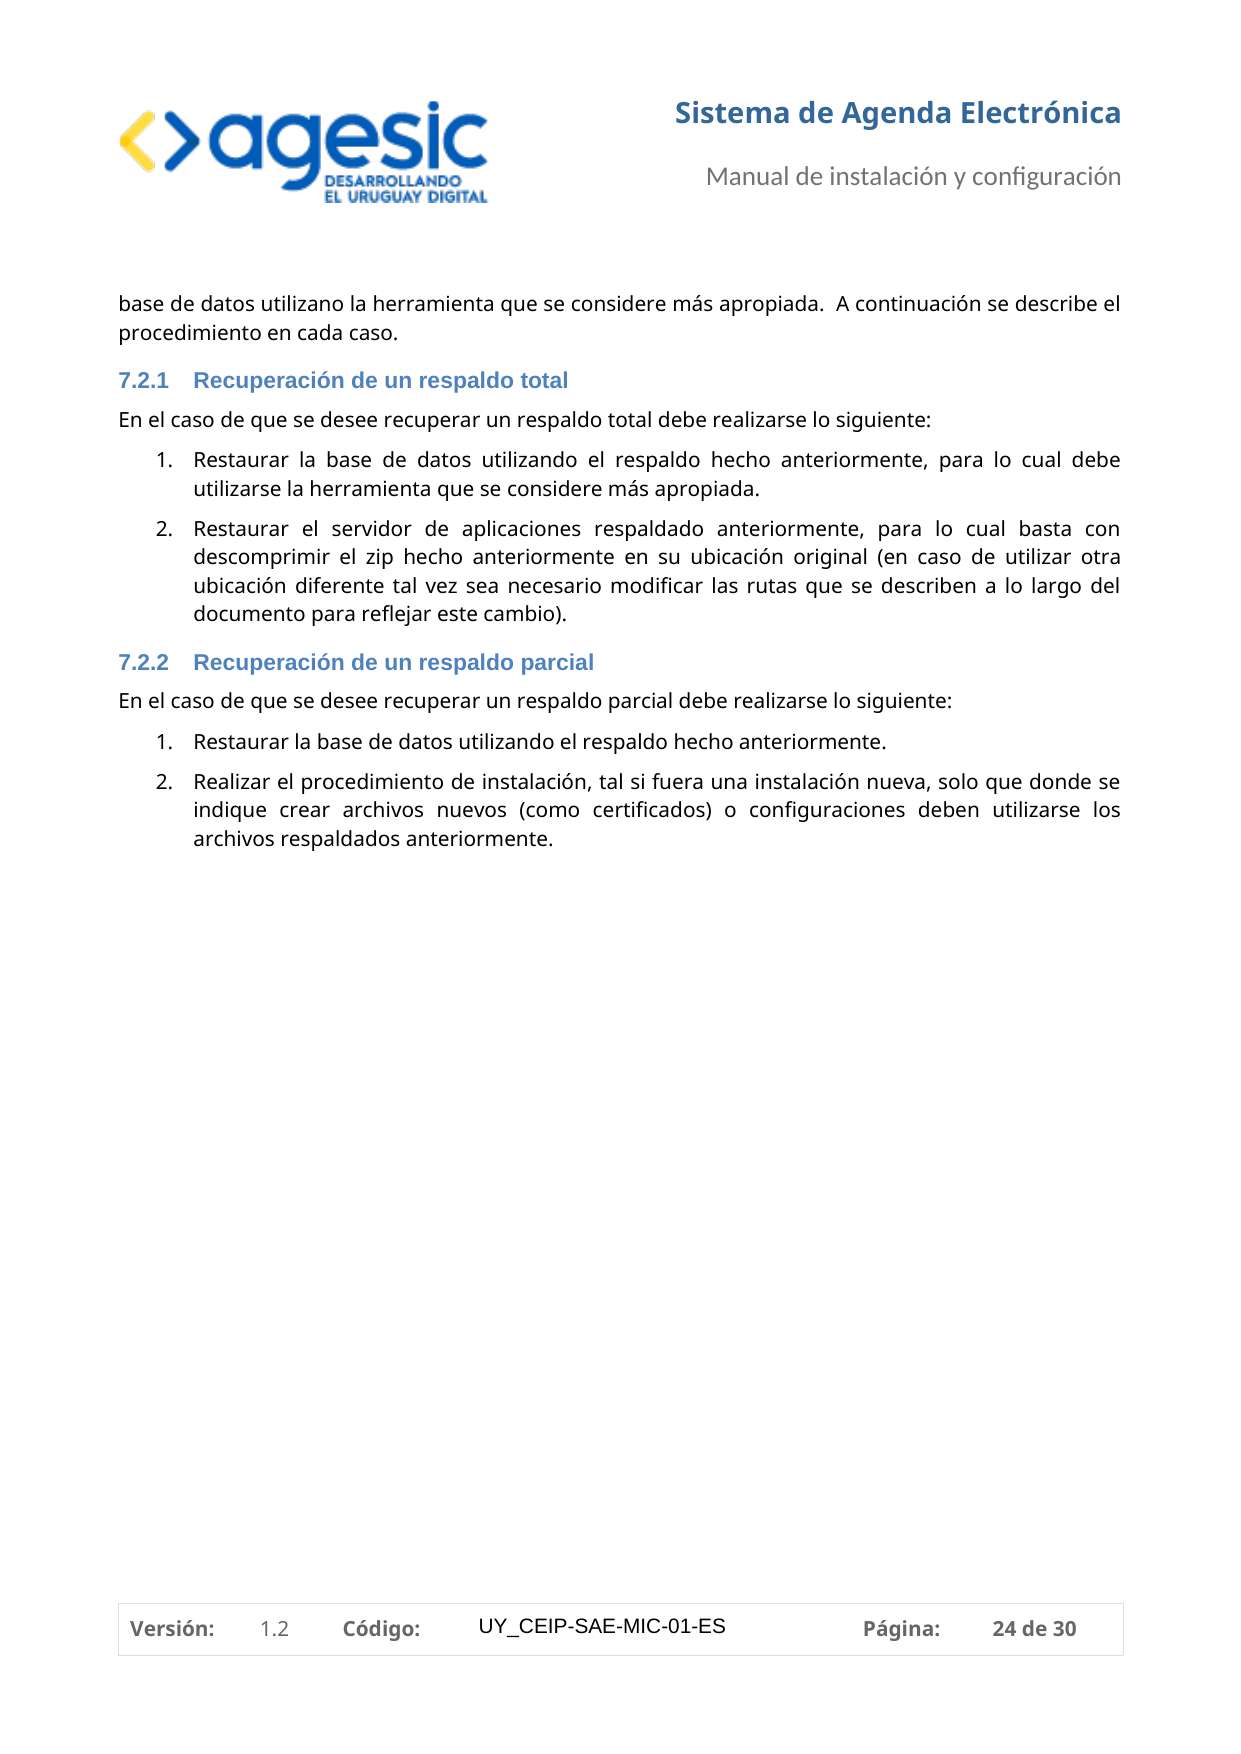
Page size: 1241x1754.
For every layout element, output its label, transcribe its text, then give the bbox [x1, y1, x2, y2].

subtitle Recuperación de un respaldo total [118, 367, 1122, 393]
picture [119, 101, 489, 203]
list Restaurar la base de datos utilizando el respaldo hecho anteriormente. [156, 727, 1122, 755]
list Realizar el procedimiento de instalación, tal si fuera una instalación nueva, solo que donde se indique crear archivos nuevos (como certificados) o configuraciones deben utilizarse los archivos respaldados anteriormente. [156, 767, 1122, 852]
subtitle Recuperación de un respaldo parcial [118, 648, 1122, 675]
list Restaurar el servidor de aplicaciones respaldado anteriormente, para lo cual basta con descomprimir el zip hecho anteriormente en su ubicación original (en caso de utilizar otra ubicación diferente tal vez sea necesario modificar las rutas que se describen a lo largo del documento para reflejar este cambio). [156, 514, 1122, 628]
list Restaurar la base de datos utilizando el respaldo hecho anteriormente, para lo cual debe utilizarse la herramienta que se considere más apropiada. [156, 445, 1122, 502]
text base de datos utilizano la herramienta que se considere más apropiada. A continuación se describe el procedimiento en cada caso. [118, 289, 1122, 346]
text En el caso de que se desee recuperar un respaldo total debe realizarse lo siguiente: [118, 405, 1122, 433]
text En el caso de que se desee recuperar un respaldo parcial debe realizarse lo siguiente: [118, 687, 1122, 715]
